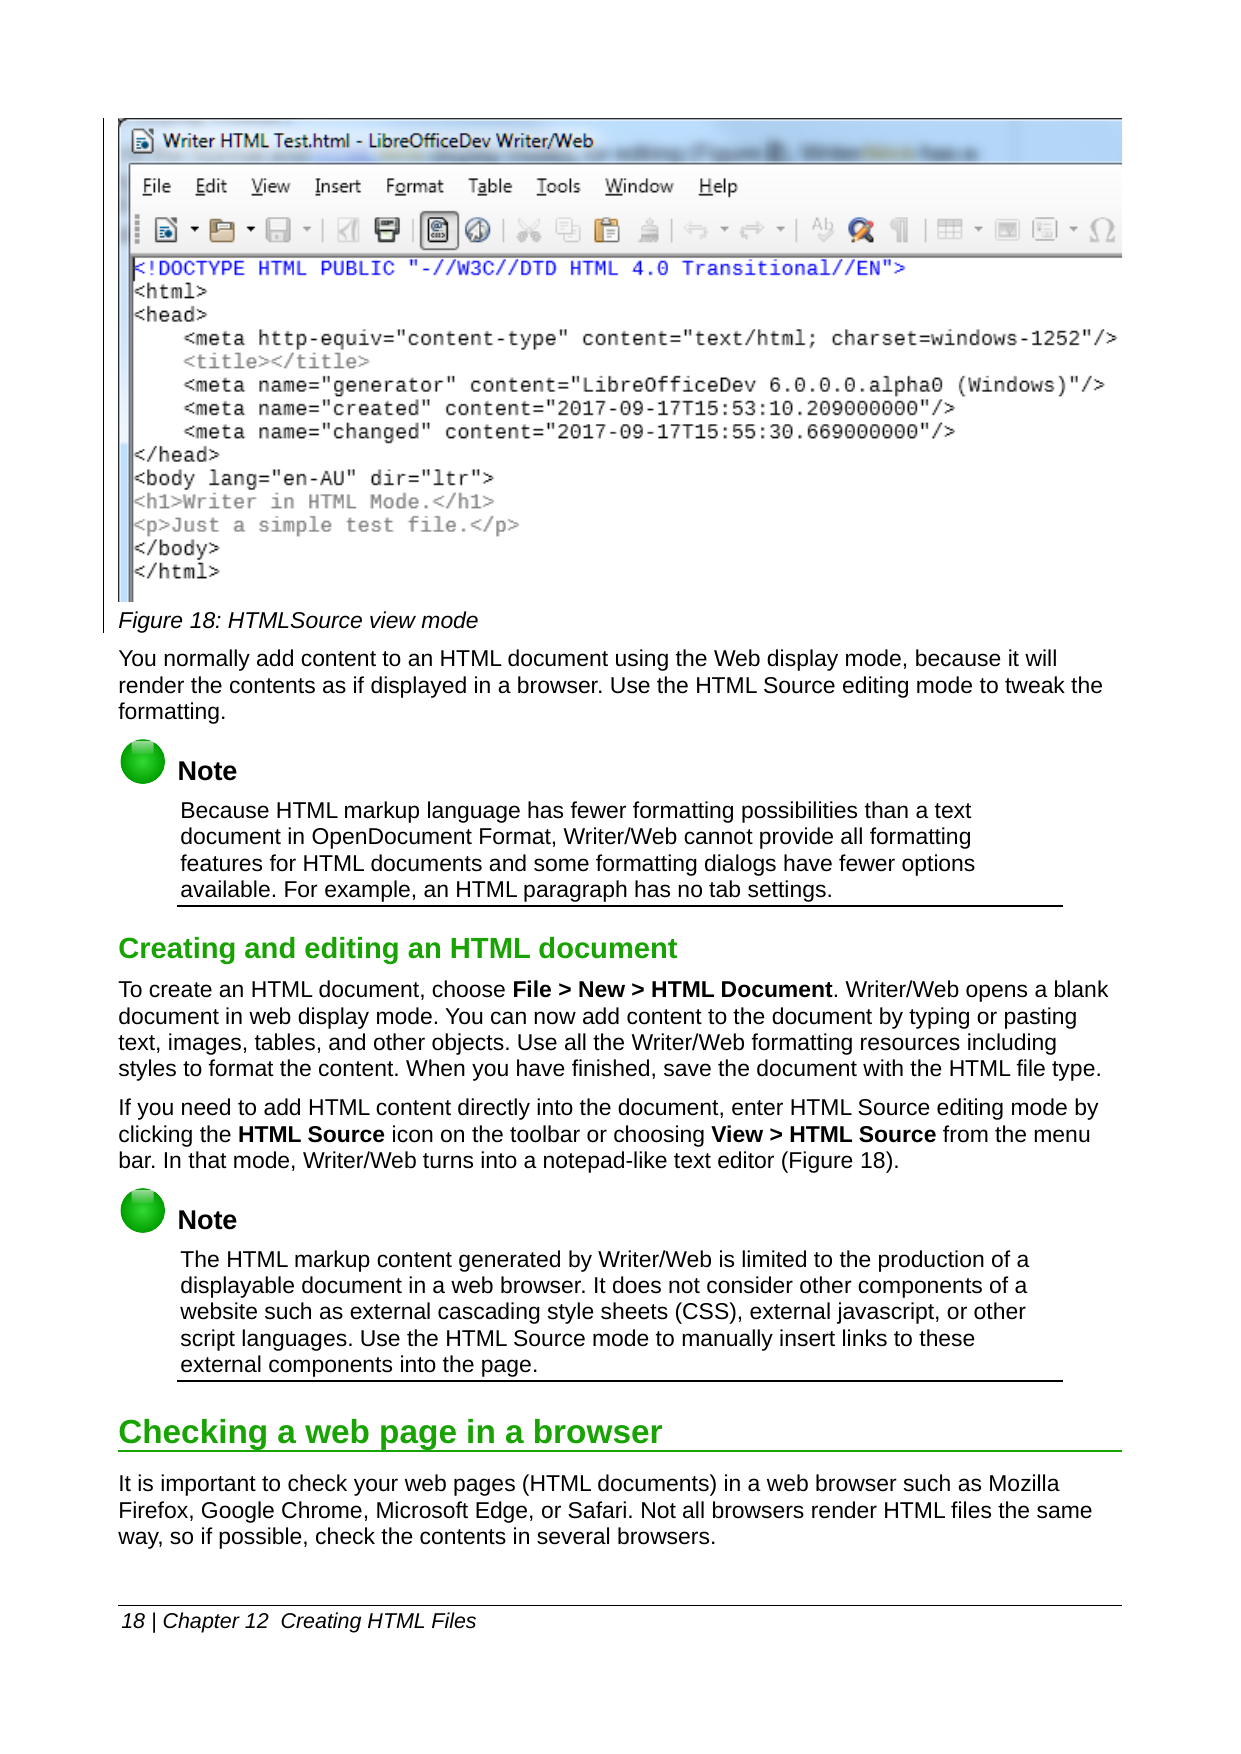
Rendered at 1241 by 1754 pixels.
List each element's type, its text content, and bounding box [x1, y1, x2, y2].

text It is important to check your web pages (HTML documents) in a web browser such as Mozilla Firefox, Google Chrome, Microsoft Edge, or Safari. Not all browsers render HTML files the same way, so if possible, check the contents in several browsers. [118, 1470, 1122, 1549]
text You normally add content to an HTML document using the Web display mode, because it will render the contents as if displayed in a browser. Use the HTML Source editing mode to tweak the formatting. [118, 645, 1122, 724]
subtitle Note [118, 737, 1122, 786]
subtitle Creating and editing an HTML document [118, 931, 1122, 964]
text The HTML markup content generated by Writer/Web is limited to the production of a displayable document in a web browser. It does not consider other components of a website such as external cascading style sheets (CSS), external javascript, or other script languages. Use the HTML Source mode to manually insert links to these external components into the page. [177, 1243, 1063, 1380]
picture [118, 118, 1123, 602]
text If you need to add HTML content directly into the document, enter HTML Source editing mode by clicking the HTML Source icon on the toolbar or choosing View > HTML Source from the menu bar. In that mode, Writer/Web turns into a notepad-like text editor (Figure 18). [118, 1094, 1122, 1173]
subtitle Note [118, 1186, 1122, 1235]
text Figure 18: HTMLSource view mode [118, 602, 1122, 633]
text Because HTML markup language has fewer formatting possibilities than a text document in OpenDocument Format, Writer/Web cannot provide all formatting features for HTML documents and some formatting dialogs have fewer options available. For example, an HTML paragraph has no tab settings. [177, 794, 1063, 905]
text To create an HTML document, choose File > New > HTML Document. Writer/Web opens a blank document in web display mode. You can now add content to the document by typing or pasting text, images, tables, and other objects. Use all the Writer/Web formatting resources including styles to format the content. When you have finished, save the document with the HTML file type. [118, 976, 1122, 1082]
subtitle Checking a web page in a browser [118, 1412, 1122, 1450]
